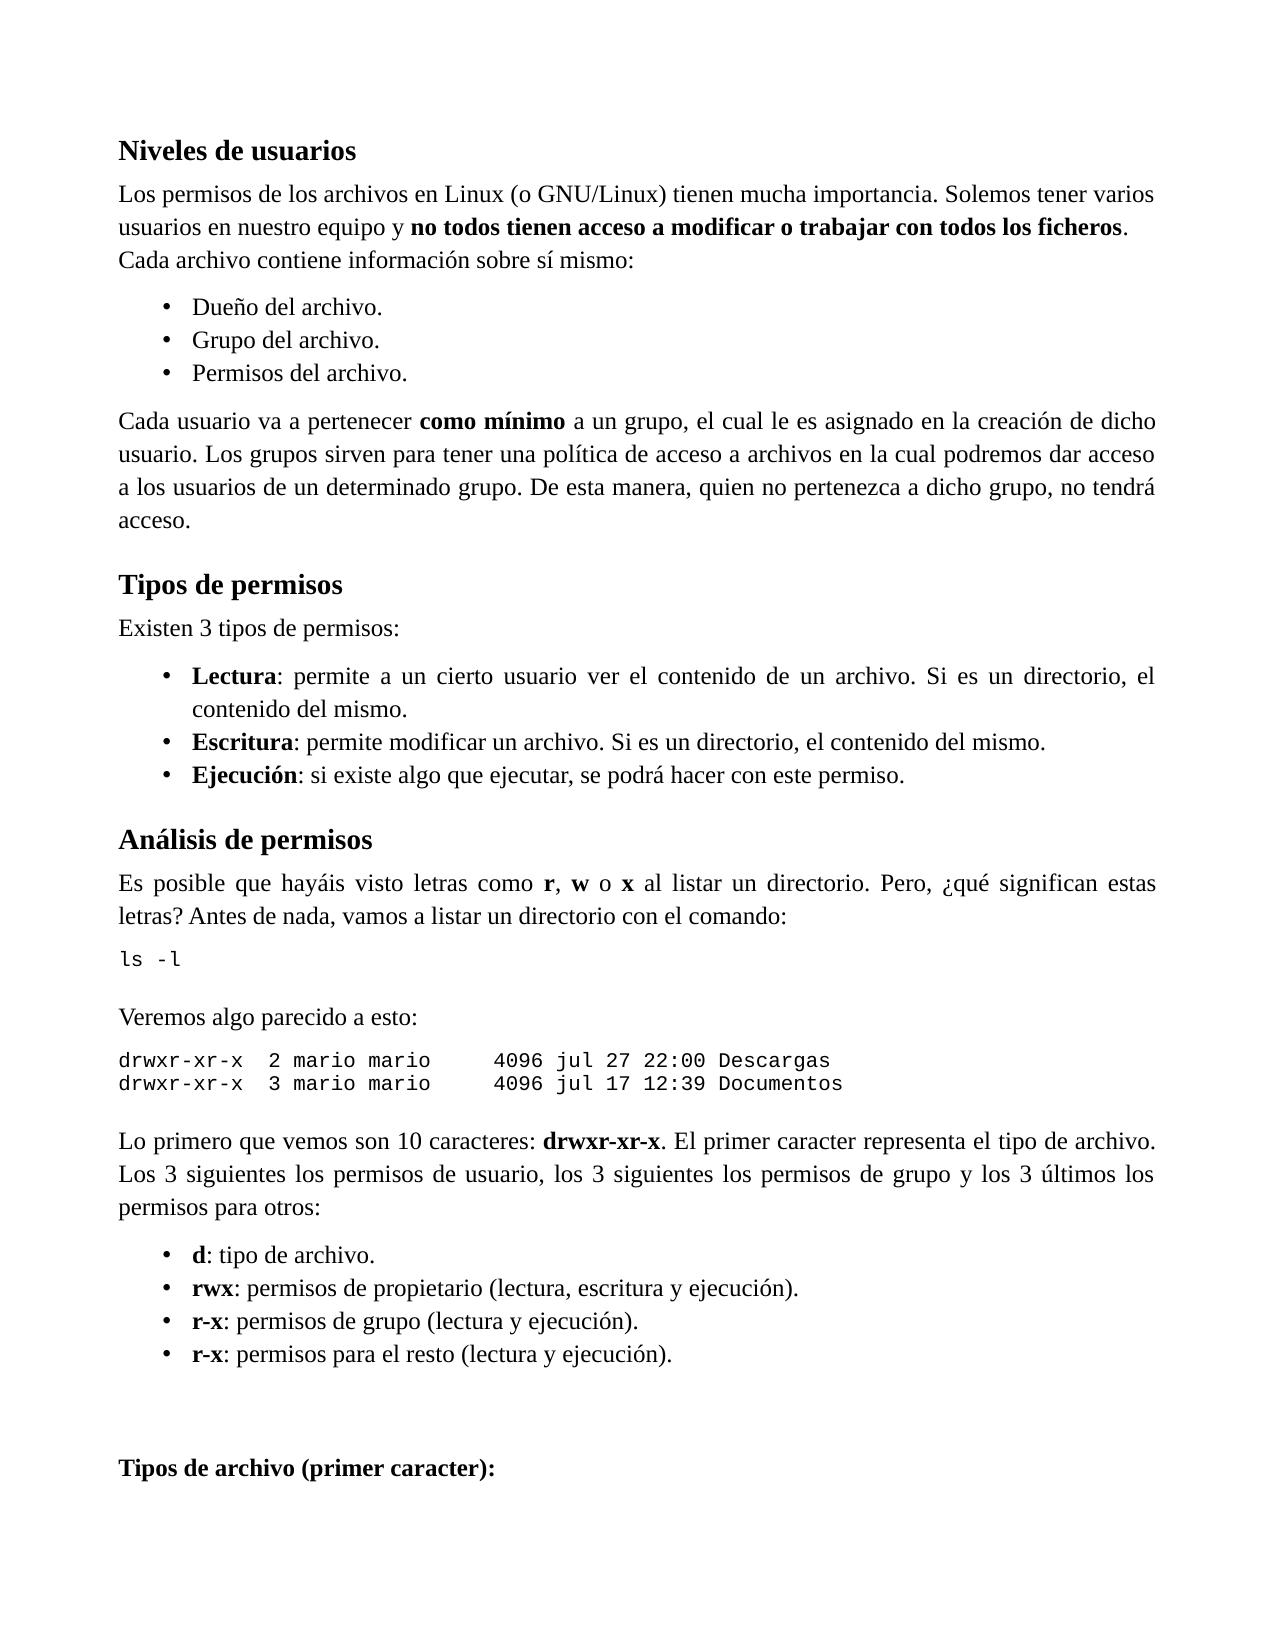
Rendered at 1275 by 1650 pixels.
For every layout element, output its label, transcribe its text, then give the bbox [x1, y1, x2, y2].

list Grupo del archivo. [162, 325, 1157, 354]
subtitle Niveles de usuarios [118, 133, 1157, 166]
text Lo primero que vemos son 10 caracteres: drwxr-xr-x. El primer caracter representa el tipo de archivo. Los 3 siguientes los permisos de usuario, los 3 siguientes los permisos de grupo y los 3 últimos los permisos para otros: [118, 1126, 1157, 1221]
list Permisos del archivo. [162, 358, 1157, 387]
list r-x: permisos de grupo (lectura y ejecución). [162, 1306, 1157, 1335]
text drwxr-xr-x 3 mario mario 4096 jul 17 12:39 Documentos [118, 1073, 1157, 1097]
text Los permisos de los archivos en Linux (o GNU/Linux) tienen mucha importancia. Solemos tener varios usuarios en nuestro equipo y no todos tienen acceso a modificar o trabajar con todos los ficheros. Cada archivo contiene información sobre sí mismo: [118, 179, 1157, 273]
text Tipos de archivo (primer caracter): [118, 1453, 1157, 1481]
text drwxr-xr-x 2 mario mario 4096 jul 27 22:00 Descargas [118, 1049, 1157, 1073]
list Dueño del archivo. [162, 292, 1157, 321]
subtitle Tipos de permisos [118, 567, 1157, 601]
list Lectura: permite a un cierto usuario ver el contenido de un archivo. Si es un directorio, el contenido del mismo. [162, 661, 1157, 723]
text Existen 3 tipos de permisos: [118, 613, 1157, 642]
list r-x: permisos para el resto (lectura y ejecución). [162, 1339, 1157, 1368]
text Es posible que hayáis visto letras como r, w o x al listar un directorio. Pero, ¿qué significan estas letras? Antes de nada, vamos a listar un directorio con el comando: [118, 868, 1157, 930]
text Cada usuario va a pertenecer como mínimo a un grupo, el cual le es asignado en la creación de dicho usuario. Los grupos sirven para tener una política de acceso a archivos en la cual podremos dar acceso a los usuarios de un determinado grupo. De esta manera, quien no pertenezca a dicho grupo, no tendrá acceso. [118, 406, 1157, 534]
text Veremos algo parecido a esto: [118, 1002, 1157, 1031]
list rwx: permisos de propietario (lectura, escritura y ejecución). [162, 1273, 1157, 1302]
list Escritura: permite modificar un archivo. Si es un directorio, el contenido del mismo. [162, 727, 1157, 756]
subtitle Análisis de permisos [118, 822, 1157, 856]
list d: tipo de archivo. [162, 1240, 1157, 1269]
text ls -l [118, 949, 1157, 972]
list Ejecución: si existe algo que ejecutar, se podrá hacer con este permiso. [162, 760, 1157, 789]
